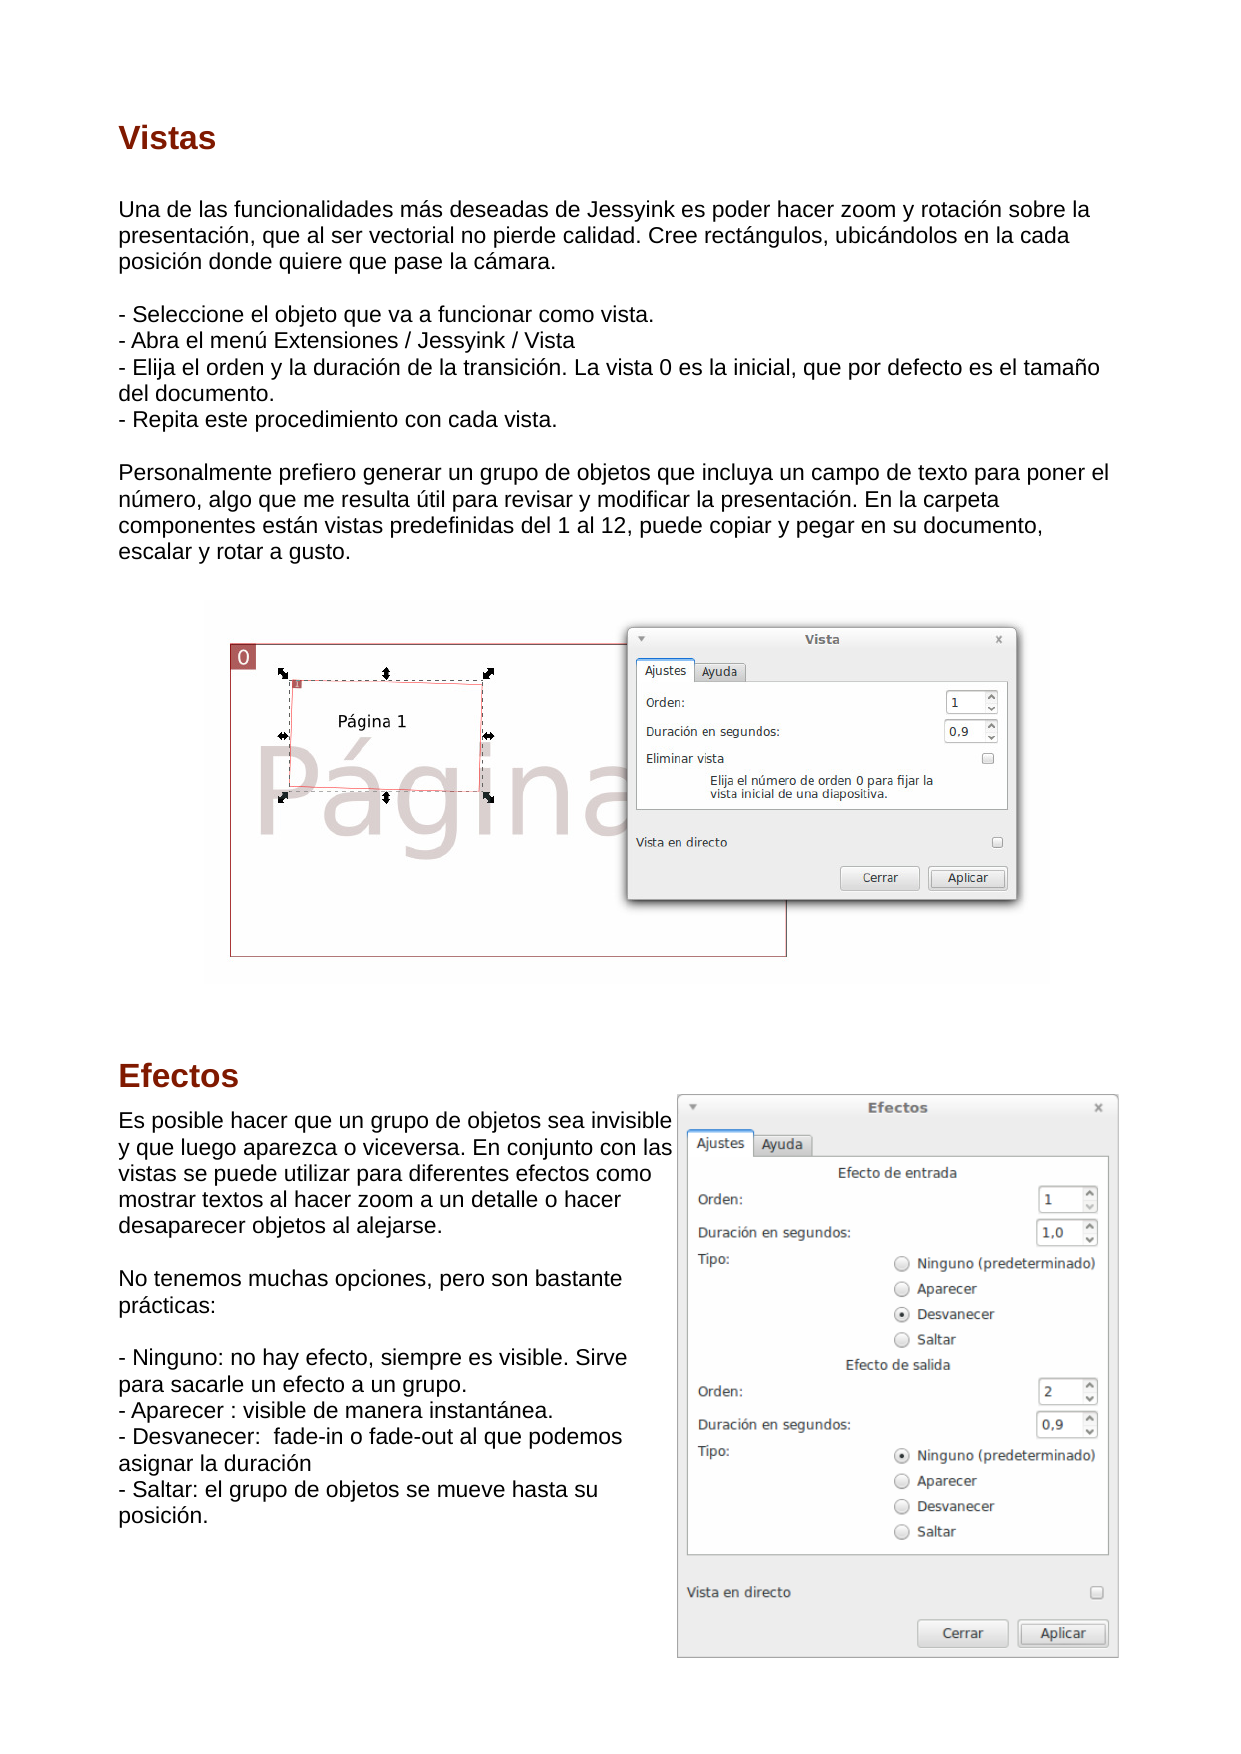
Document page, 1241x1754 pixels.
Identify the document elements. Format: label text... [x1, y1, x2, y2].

text Personalmente prefiero generar un grupo de objetos que incluya un campo de texto para poner el número, algo que me resulta útil para revisar y modificar la presentación. En la carpeta componentes están vistas predefinidas del 1 al 12, puede copiar y pegar en su documento, escalar y rotar a gusto. [118, 459, 1122, 564]
text Es posible hacer que un grupo de objetos sea invisible y que luego aparezca o viceversa. En conjunto con las vistas se puede utilizar para diferentes efectos como mostrar textos al hacer zoom a un detalle o hacer desaparecer objetos al alejarse. [118, 1107, 677, 1239]
picture [677, 1094, 1119, 1658]
text - Aparecer : visible de manera instantánea. [118, 1397, 677, 1423]
subtitle Vistas [118, 118, 1122, 157]
picture [203, 600, 1050, 984]
text - Elija el orden y la duración de la transición. La vista 0 es la inicial, que por defecto es el tamaño del documento. [118, 354, 1122, 406]
text - Saltar: el grupo de objetos se mueve hasta su posición. [118, 1476, 677, 1529]
text - Repita este procedimiento con cada vista. [118, 406, 1122, 433]
text - Abra el menú Extensiones / Jessyink / Vista [118, 327, 1122, 354]
text - Ninguno: no hay efecto, siempre es visible. Sirve para sacarle un efecto a un grupo. [118, 1344, 677, 1397]
text Una de las funcionalidades más deseadas de Jessyink es poder hacer zoom y rotación sobre la presentación, que al ser vectorial no pierde calidad. Cree rectángulos, ubicándolos en la cada posición donde quiere que pase la cámara. [118, 196, 1122, 275]
subtitle Efectos [118, 1056, 1122, 1094]
text - Desvanecer: fade-in o fade-out al que podemos asignar la duración [118, 1423, 677, 1476]
text - Seleccione el objeto que va a funcionar como vista. [118, 301, 1122, 327]
text No tenemos muchas opciones, pero son bastante prácticas: [118, 1265, 677, 1318]
